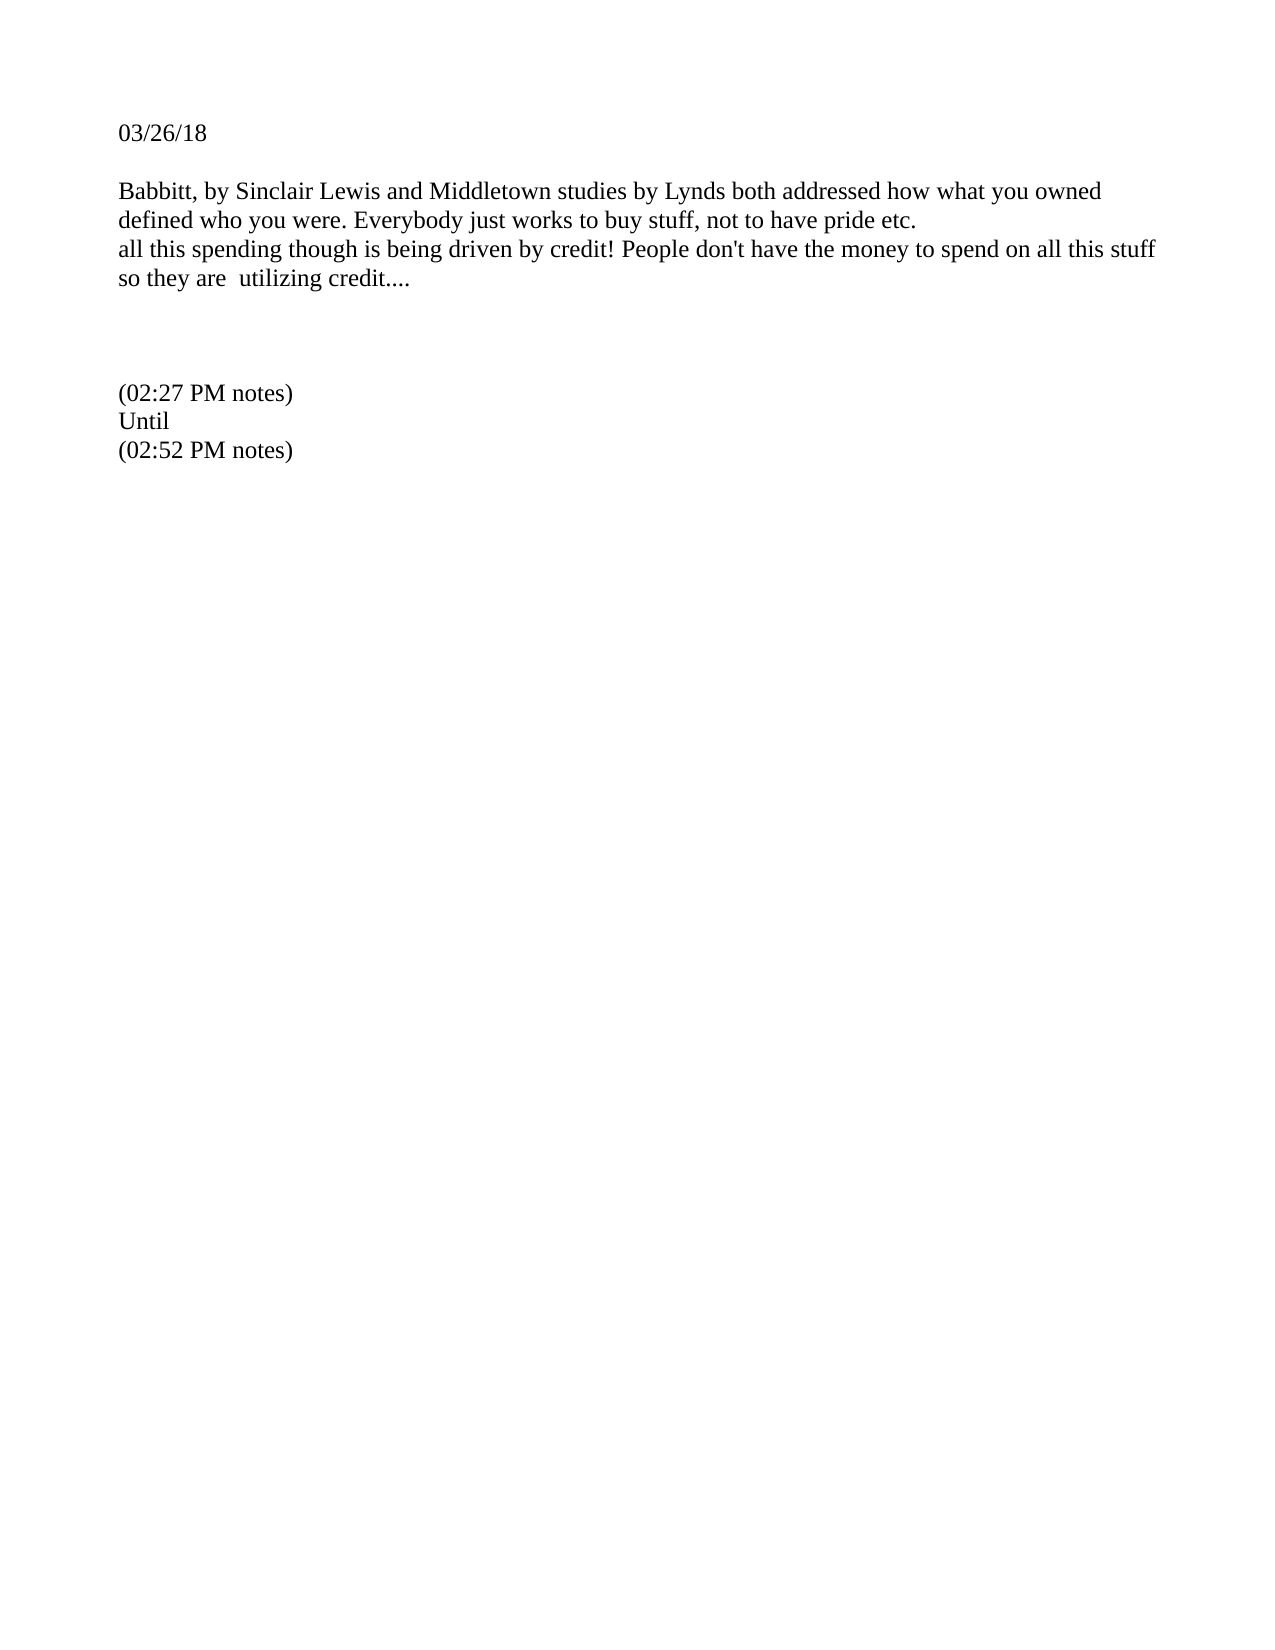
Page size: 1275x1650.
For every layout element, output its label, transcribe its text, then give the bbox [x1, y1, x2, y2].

text (02:52 PM notes) [118, 435, 1157, 464]
text Until [118, 406, 1157, 435]
text all this spending though is being driven by credit! People don't have the money to spend on all this stuff so they are utilizing credit.... [118, 234, 1157, 291]
text (02:27 PM notes) [118, 378, 1157, 406]
text Babbitt, by Sinclair Lewis and Middletown studies by Lynds both addressed how what you owned defined who you were. Everybody just works to buy stuff, not to have pride etc. [118, 176, 1157, 234]
